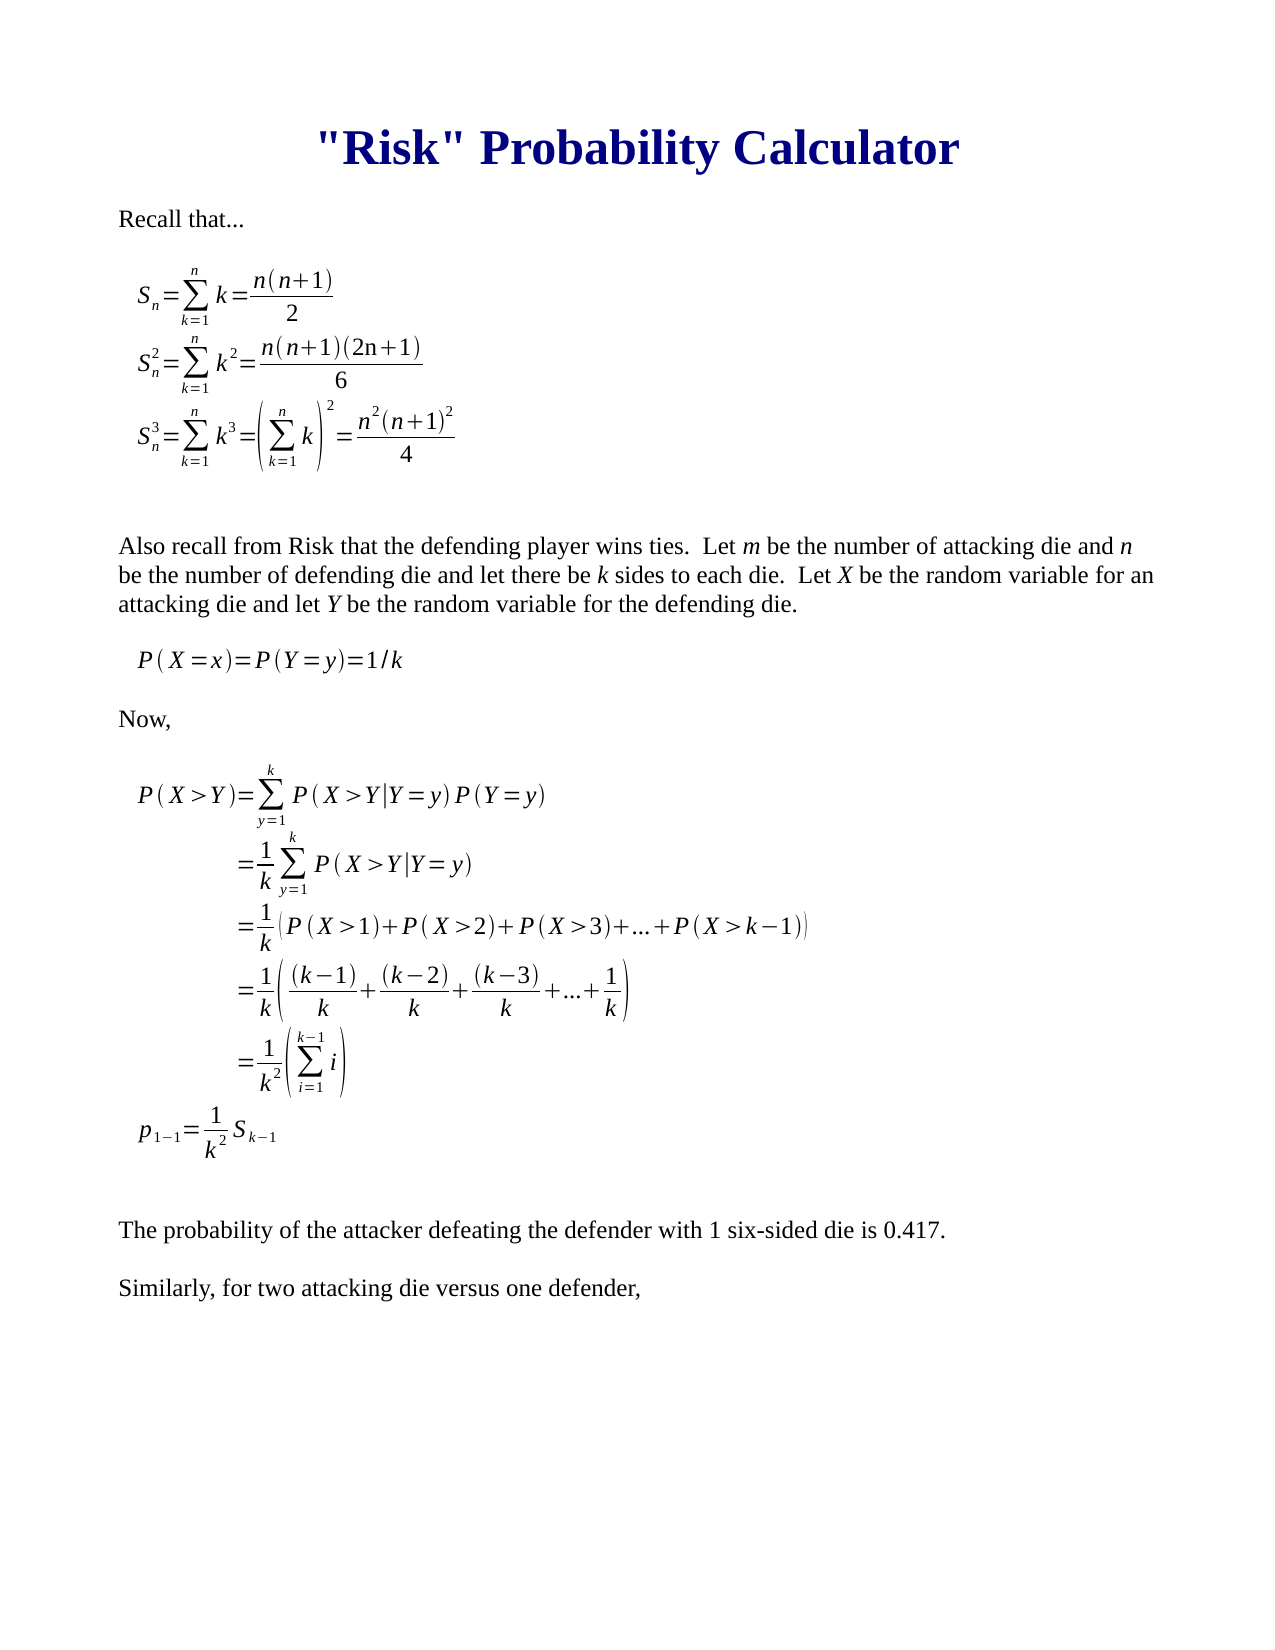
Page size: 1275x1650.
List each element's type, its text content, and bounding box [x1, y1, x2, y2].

text Now, [118, 704, 1157, 732]
text "Risk" Probability Calculator [118, 118, 1157, 176]
text The probability of the attacker defeating the defender with 1 six-sided die is 0.417. [118, 1216, 1157, 1244]
text Similarly, for two attacking die versus one defender, [118, 1273, 1157, 1302]
text Recall that... [118, 204, 1157, 233]
text Also recall from Risk that the defending player wins ties. Let m be the number of attacking die and n be the number of defending die and let there be k sides to each die. Let X be the random variable for an attacking die and let Y be the random variable for the defending die. [118, 531, 1157, 618]
